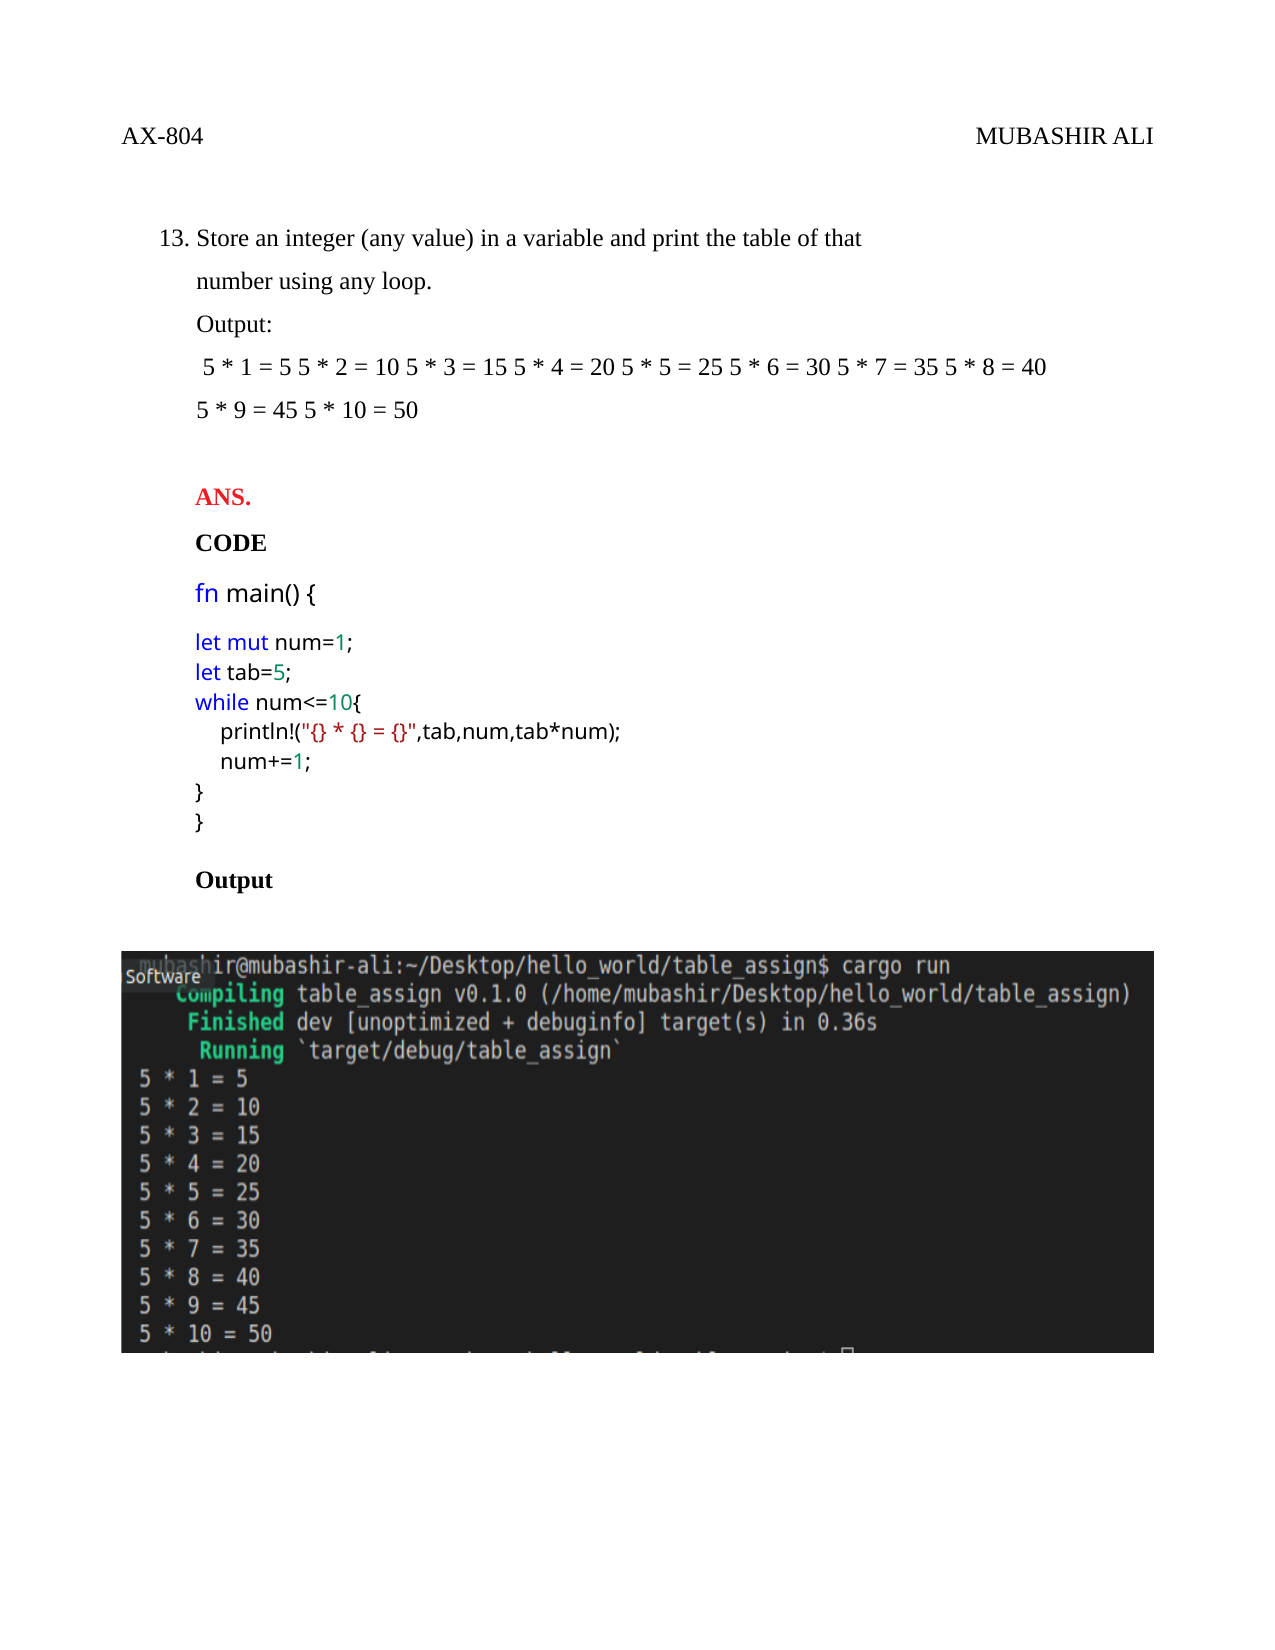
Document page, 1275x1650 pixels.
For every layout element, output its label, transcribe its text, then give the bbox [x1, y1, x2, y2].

list Output: [159, 309, 1154, 338]
text } [121, 776, 1154, 806]
text while num<=10{ [121, 687, 1154, 716]
text ANS. [121, 482, 1154, 511]
text let tab=5; [121, 657, 1154, 687]
text println!("{} * {} = {}",tab,num,tab*num); [121, 716, 1154, 746]
text Output [121, 865, 1154, 894]
list 5 * 1 = 5 5 * 2 = 10 5 * 3 = 15 5 * 4 = 20 5 * 5 = 25 5 * 6 = 30 5 * 7 = 35 5 * 8 = 40 [159, 352, 1154, 381]
list number using any loop. [159, 266, 1154, 295]
text } [121, 806, 1154, 836]
text fn main() { [121, 576, 1154, 610]
picture [121, 951, 1154, 1353]
text let mut num=1; [121, 627, 1154, 657]
text num+=1; [121, 746, 1154, 776]
list 5 * 9 = 45 5 * 10 = 50 [159, 396, 1154, 424]
list Store an integer (any value) in a variable and print the table of that [159, 223, 1154, 252]
text CODE [121, 525, 1154, 559]
